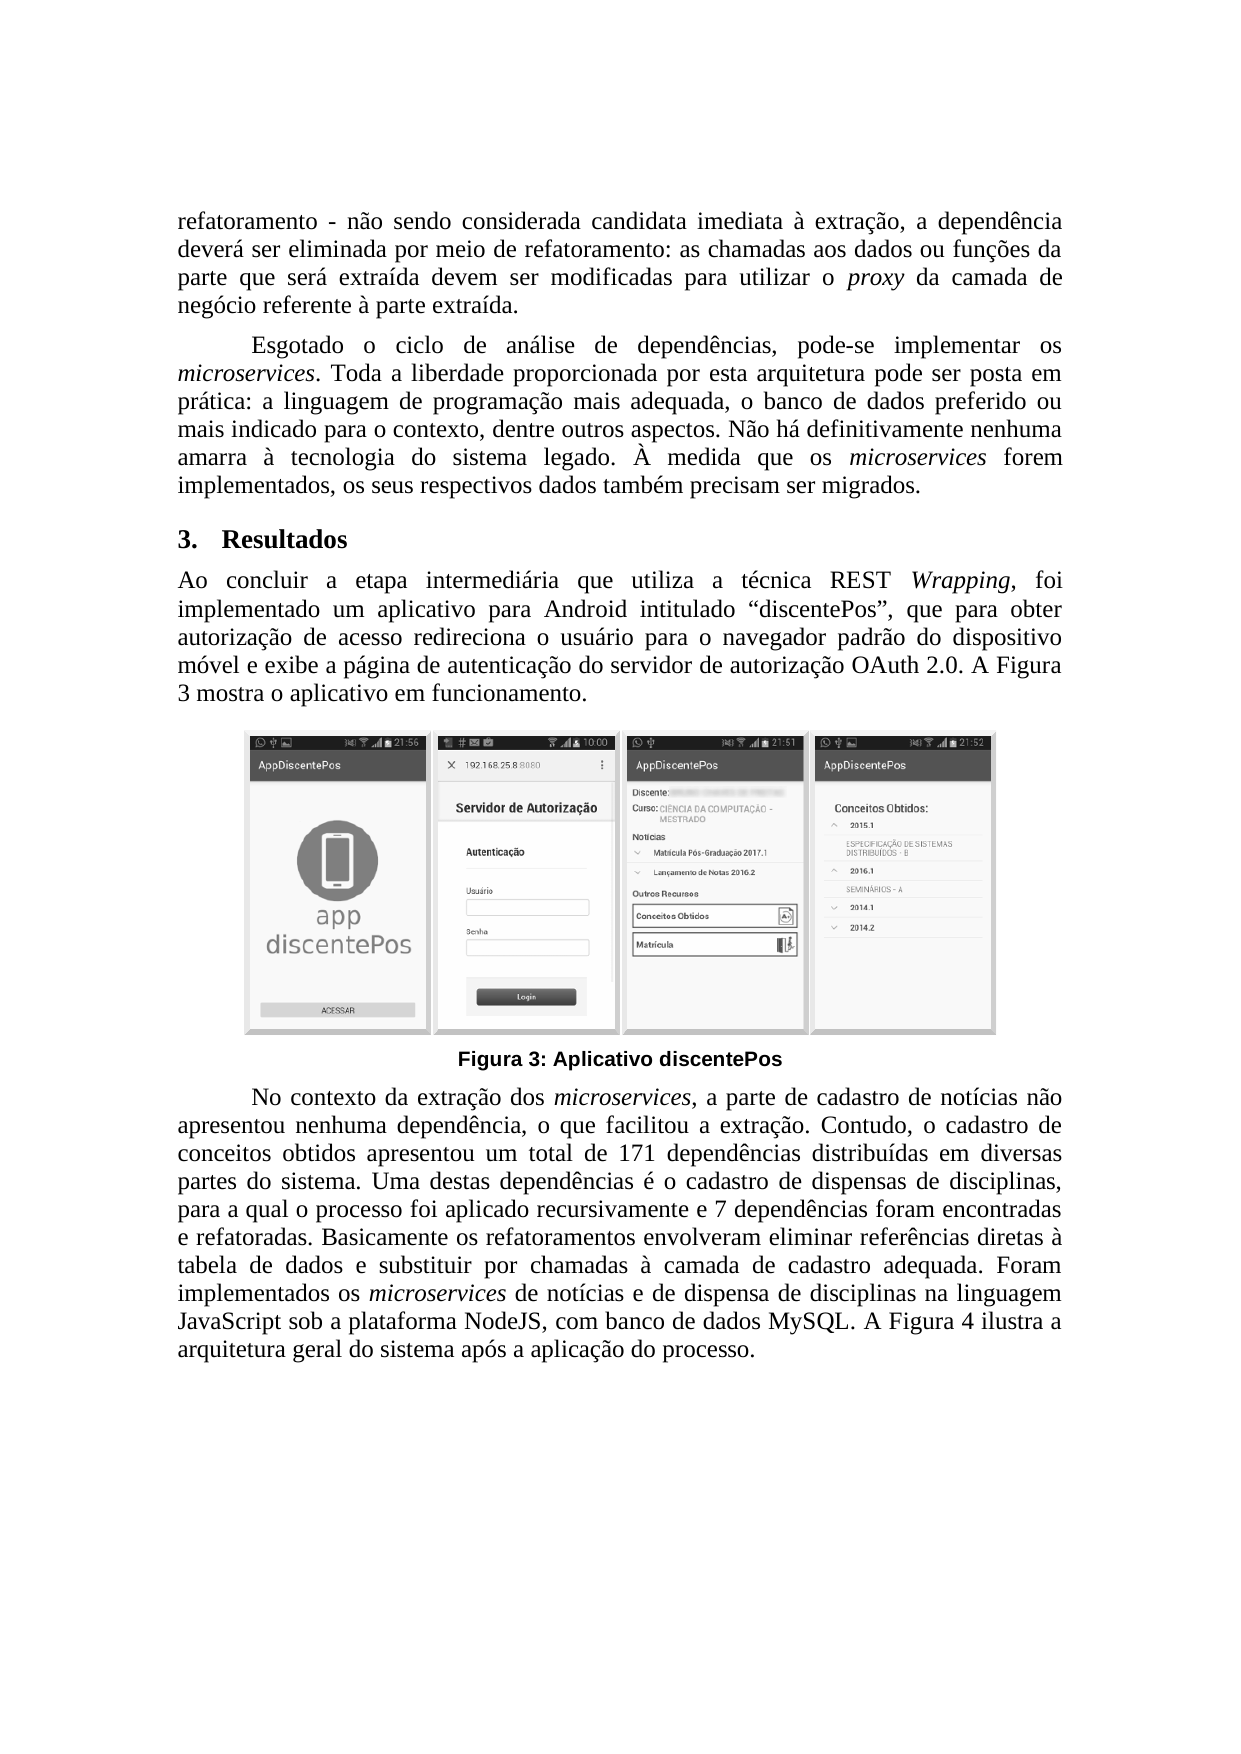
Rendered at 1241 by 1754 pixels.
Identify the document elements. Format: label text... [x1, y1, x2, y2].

picture [244, 730, 997, 1036]
title Resultados [177, 524, 1063, 554]
text refatoramento - não sendo considerada candidata imediata à extração, a dependência deverá ser eliminada por meio de refatoramento: as chamadas aos dados ou funções da parte que será extraída devem ser modificadas para utilizar o proxy da camada de negócio referente à parte extraída. [177, 207, 1063, 319]
text No contexto da extração dos microservices, a parte de cadastro de notícias não apresentou nenhuma dependência, o que facilitou a extração. Contudo, o cadastro de conceitos obtidos apresentou um total de 171 dependências distribuídas em diversas partes do sistema. Uma destas dependências é o cadastro de dispensas de disciplinas, para a qual o processo foi aplicado recursivamente e 7 dependências foram encontradas e refatoradas. Basicamente os refatoramentos envolveram eliminar referências diretas à tabela de dados e substituir por chamadas à camada de cadastro adequada. Foram implementados os microservices de notícias e de dispensa de disciplinas na linguagem JavaScript sob a plataforma NodeJS, com banco de dados MySQL. A Figura 4 ilustra a arquitetura geral do sistema após a aplicação do processo. [177, 718, 1063, 1363]
text Esgotado o ciclo de análise de dependências, pode-se implementar os microservices. Toda a liberdade proporcionada por esta arquitetura pode ser posta em prática: a linguagem de programação mais adequada, o banco de dados preferido ou mais indicado para o contexto, dentre outros aspectos. Não há definitivamente nenhuma amarra à tecnologia do sistema legado. À medida que os microservices forem implementados, os seus respectivos dados também precisam ser migrados. [177, 331, 1063, 499]
text Figura 3: Aplicativo discentePos [228, 731, 1012, 1071]
text Ao concluir a etapa intermediária que utiliza a técnica REST Wrapping, foi implementado um aplicativo para Android intitulado “discentePos”, que para obter autorização de acesso redireciona o usuário para o navegador padrão do dispositivo móvel e exibe a página de autenticação do servidor de autorização OAuth 2.0. A Figura 3 mostra o aplicativo em funcionamento. [177, 566, 1063, 707]
